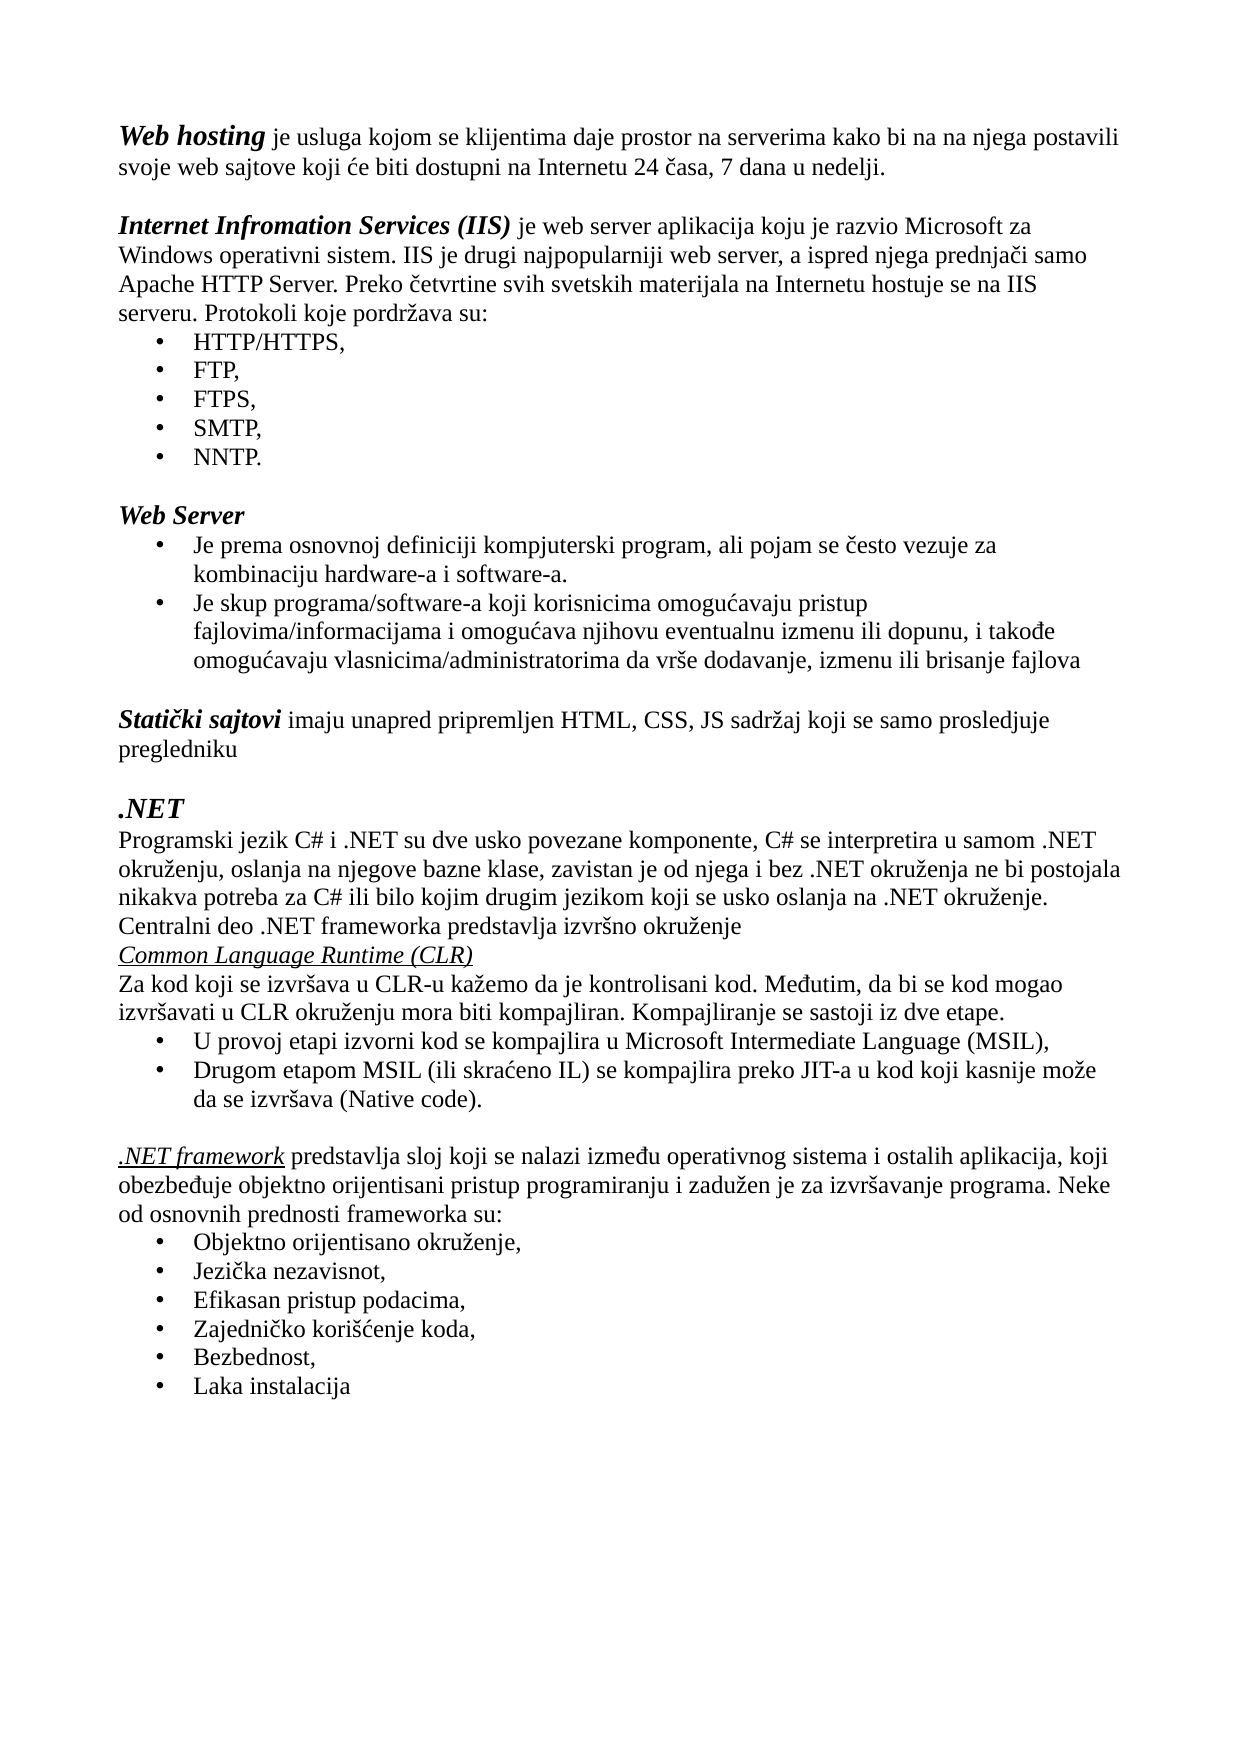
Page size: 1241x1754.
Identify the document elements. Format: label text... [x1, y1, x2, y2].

text .NET framework predstavlja sloj koji se nalazi između operativnog sistema i ostalih aplikacija, koji obezbeđuje objektno orijentisani pristup programiranju i zadužen je za izvršavanje programa. Neke od osnovnih prednosti frameworka su: [118, 1141, 1122, 1227]
text Programski jezik C# i .NET su dve usko povezane komponente, C# se interpretira u samom .NET okruženju, oslanja na njegove bazne klase, zavistan je od njega i bez .NET okruženja ne bi postojala nikakva potreba za C# ili bilo kojim drugim jezikom koji se usko oslanja na .NET okruženje. [118, 825, 1122, 911]
list Je skup programa/software-a koji korisnicima omogućavaju pristup fajlovima/informacijama i omogućava njihovu eventualnu izmenu ili dopunu, i takođe omogućavaju vlasnicima/administratorima da vrše dodavanje, izmenu ili brisanje fajlova [156, 588, 1122, 674]
list U provoj etapi izvorni kod se kompajlira u Microsoft Intermediate Language (MSIL), [156, 1026, 1122, 1055]
list Jezička nezavisnot, [156, 1256, 1122, 1285]
list Objektno orijentisano okruženje, [156, 1227, 1122, 1256]
list NNTP. [156, 442, 1122, 470]
list Zajedničko korišćenje koda, [156, 1314, 1122, 1342]
text Za kod koji se izvršava u CLR-u kažemo da je kontrolisani kod. Međutim, da bi se kod mogao izvršavati u CLR okruženju mora biti kompajliran. Kompajliranje se sastoji iz dve etape. [118, 969, 1122, 1026]
list SMTP, [156, 413, 1122, 442]
list Drugom etapom MSIL (ili skraćeno IL) se kompajlira preko JIT-a u kod koji kasnije može da se izvršava (Native code). [156, 1055, 1122, 1112]
text Web Server [118, 499, 1122, 530]
list FTPS, [156, 384, 1122, 413]
text Statički sajtovi imaju unapred pripremljen HTML, CSS, JS sadržaj koji se samo prosledjuje pregledniku [118, 703, 1122, 763]
list HTTP/HTTPS, [156, 327, 1122, 355]
list Laka instalacija [156, 1371, 1122, 1400]
text Common Language Runtime (CLR) [118, 940, 1122, 969]
text Web hosting je usluga kojom se klijentima daje prostor na serverima kako bi na na njega postavili svoje web sajtove koji će biti dostupni na Internetu 24 časa, 7 dana u nedelji. [118, 118, 1122, 180]
text Centralni deo .NET frameworka predstavlja izvršno okruženje [118, 911, 1122, 940]
list Efikasan pristup podacima, [156, 1285, 1122, 1314]
list Bezbednost, [156, 1342, 1122, 1371]
text .NET [118, 791, 1122, 825]
list Je prema osnovnoj definiciji kompjuterski program, ali pojam se često vezuje za kombinaciju hardware-a i software-a. [156, 530, 1122, 588]
list FTP, [156, 355, 1122, 384]
text Internet Infromation Services (IIS) je web server aplikacija koju je razvio Microsoft zа Windows operativni sistem. IIS je drugi najpopularniji web server, a ispred njega prednjači samo Apache HTTP Server. Preko četvrtine svih svetskih materijala na Internetu hostuje se na IIS serveru. Protokoli koje pordržava su: [118, 209, 1122, 327]
